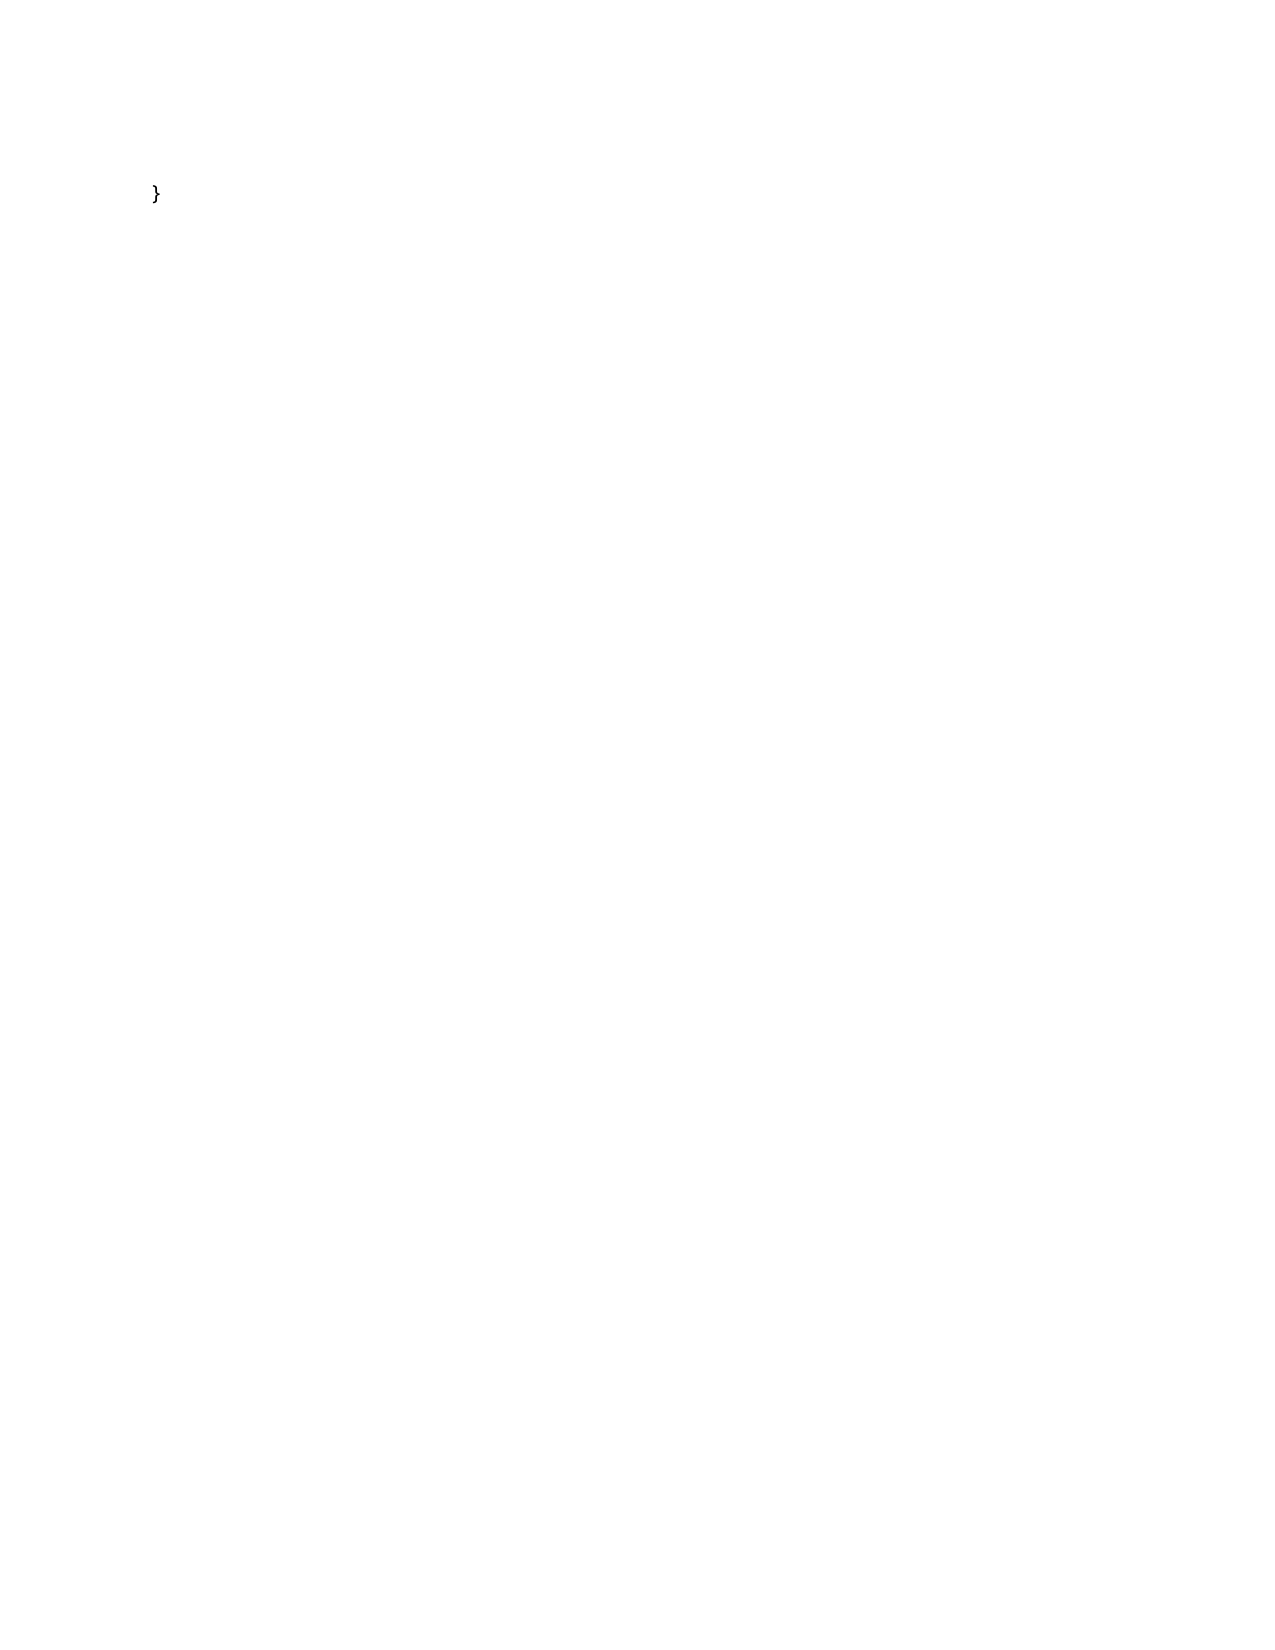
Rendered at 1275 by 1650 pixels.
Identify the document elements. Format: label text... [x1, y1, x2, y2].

text } [150, 178, 1125, 207]
